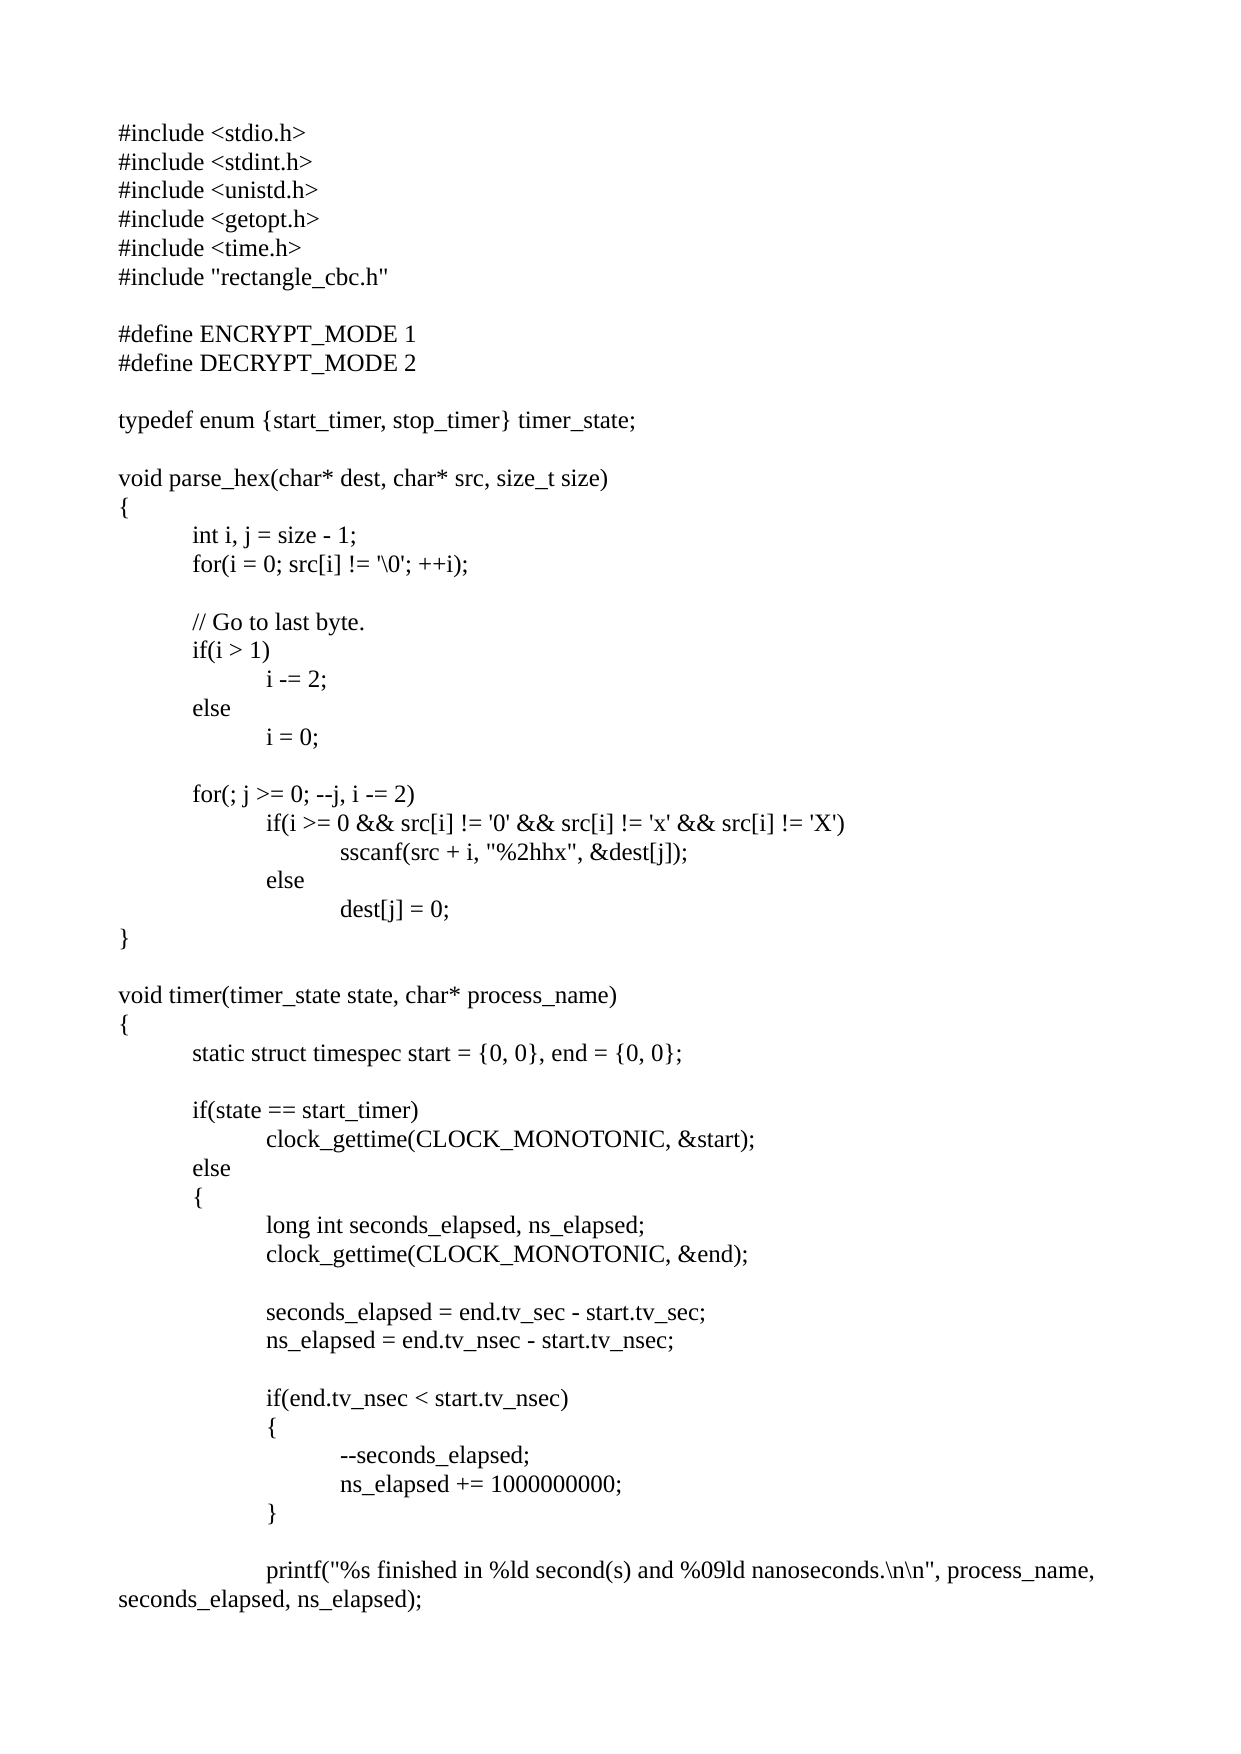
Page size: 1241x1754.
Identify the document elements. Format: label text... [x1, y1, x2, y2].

text #include "rectangle_cbc.h" [118, 262, 1122, 291]
text sscanf(src + i, "%2hhx", &dest[j]); [118, 837, 1122, 866]
text // Go to last byte. [118, 607, 1122, 636]
text #include <stdio.h> [118, 118, 1122, 147]
text #define ENCRYPT_MODE 1 [118, 319, 1122, 348]
text long int seconds_elapsed, ns_elapsed; [118, 1211, 1122, 1239]
text #include <getopt.h> [118, 204, 1122, 233]
text clock_gettime(CLOCK_MONOTONIC, &end); [118, 1239, 1122, 1268]
text void timer(timer_state state, char* process_name) [118, 981, 1122, 1009]
text void parse_hex(char* dest, char* src, size_t size) [118, 463, 1122, 492]
text #include <time.h> [118, 233, 1122, 262]
text int i, j = size - 1; [118, 521, 1122, 549]
text #define DECRYPT_MODE 2 [118, 348, 1122, 377]
text if(end.tv_nsec < start.tv_nsec) [118, 1383, 1122, 1412]
text else [118, 1153, 1122, 1182]
text i -= 2; [118, 664, 1122, 693]
text ns_elapsed += 1000000000; [118, 1469, 1122, 1498]
text printf("%s finished in %ld second(s) and %09ld nanoseconds.\n\n", process_name, seconds_elapsed, ns_elapsed); [118, 1556, 1122, 1613]
text static struct timespec start = {0, 0}, end = {0, 0}; [118, 1038, 1122, 1067]
text for(i = 0; src[i] != '\0'; ++i); [118, 549, 1122, 578]
text for(; j >= 0; --j, i -= 2) [118, 779, 1122, 808]
text dest[j] = 0; [118, 894, 1122, 923]
text if(i > 1) [118, 636, 1122, 664]
text { [118, 492, 1122, 521]
text if(state == start_timer) [118, 1096, 1122, 1124]
text --seconds_elapsed; [118, 1441, 1122, 1469]
text } [118, 923, 1122, 952]
text ns_elapsed = end.tv_nsec - start.tv_nsec; [118, 1326, 1122, 1354]
text seconds_elapsed = end.tv_sec - start.tv_sec; [118, 1297, 1122, 1326]
text { [118, 1182, 1122, 1211]
text else [118, 866, 1122, 894]
text { [118, 1412, 1122, 1441]
text } [118, 1498, 1122, 1527]
text #include <unistd.h> [118, 176, 1122, 204]
text clock_gettime(CLOCK_MONOTONIC, &start); [118, 1124, 1122, 1153]
text typedef enum {start_timer, stop_timer} timer_state; [118, 406, 1122, 434]
text i = 0; [118, 722, 1122, 751]
text if(i >= 0 && src[i] != '0' && src[i] != 'x' && src[i] != 'X') [118, 808, 1122, 837]
text #include <stdint.h> [118, 147, 1122, 176]
text else [118, 693, 1122, 722]
text { [118, 1009, 1122, 1038]
